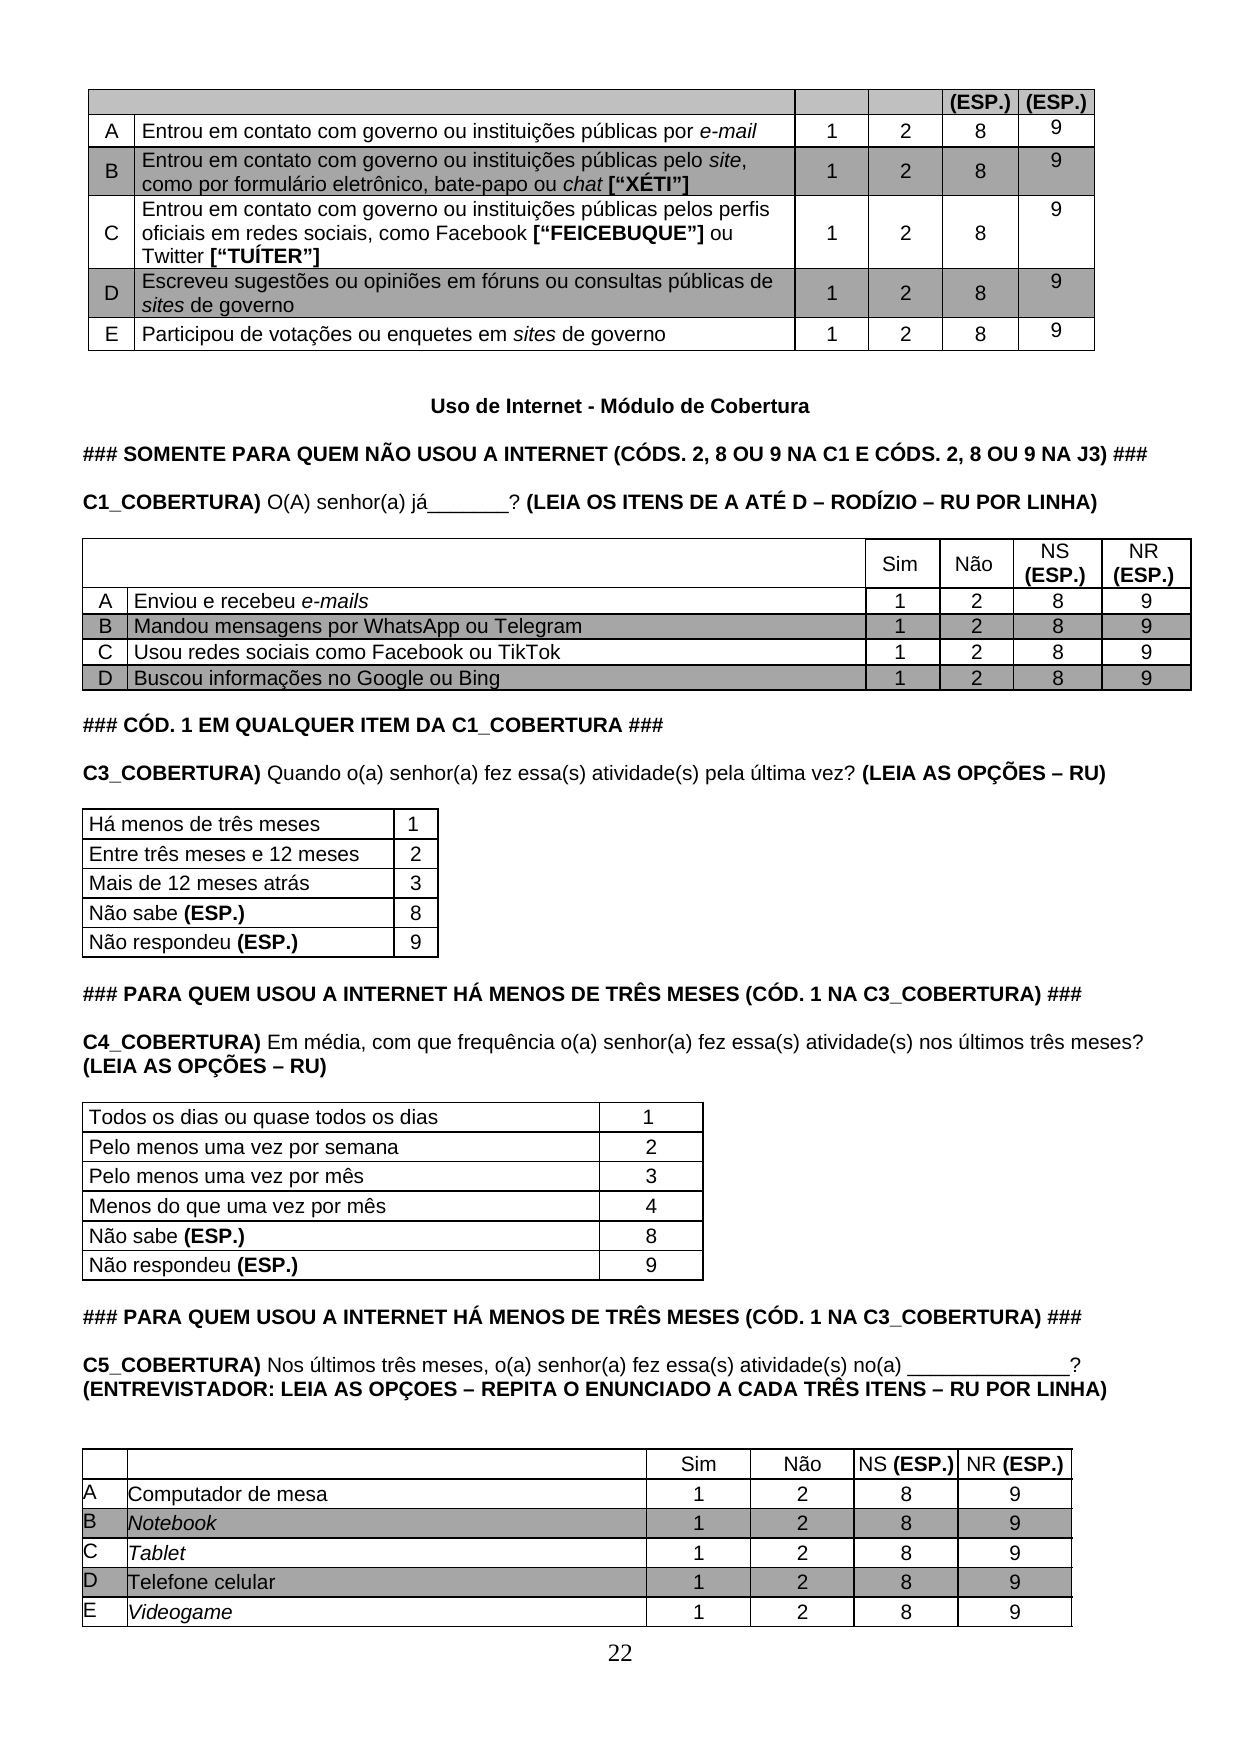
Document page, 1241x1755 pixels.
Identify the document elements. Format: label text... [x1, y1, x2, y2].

table_cell 1 [867, 640, 939, 664]
text ### PARA QUEM USOU A INTERNET HÁ MENOS DE TRÊS MESES (CÓD. 1 NA C3_COBERTURA) ### [83, 982, 1158, 1006]
table_header NR (ESP.) [1103, 540, 1190, 587]
table_cell Não respondeu (ESP.) [83, 1251, 599, 1279]
table_cell 9 [1103, 615, 1190, 638]
table_cell 8 [943, 318, 1018, 350]
table_cell 1 [647, 1568, 750, 1596]
table_cell 1 [647, 1509, 750, 1537]
table_cell 8 [855, 1509, 957, 1537]
table_cell 1 [796, 318, 868, 350]
table_header 1 [600, 1103, 702, 1131]
table_cell Usou redes sociais como Facebook ou TikTok [128, 640, 865, 664]
text C4_COBERTURA) Em média, com que frequência o(a) senhor(a) fez essa(s) atividade(s) nos últimos três meses? (LEIA AS OPÇÕES – RU) [83, 1030, 1158, 1078]
table_cell Mais de 12 meses atrás [83, 869, 393, 897]
table_cell 8 [943, 148, 1018, 195]
table_cell 2 [941, 666, 1013, 689]
table_cell 1 [867, 615, 939, 638]
table_cell Mandou mensagens por WhatsApp ou Telegram [128, 615, 865, 638]
table_cell 9 [959, 1568, 1071, 1596]
table_cell Não sabe (ESP.) [83, 1222, 599, 1249]
table_cell 8 [943, 196, 1018, 268]
table_cell C [89, 196, 134, 268]
table_cell 2 [869, 318, 942, 350]
table_cell 8 [395, 899, 437, 927]
table_cell B [83, 615, 127, 638]
table_cell 2 [751, 1509, 853, 1537]
table_cell 4 [600, 1192, 702, 1220]
table_header 1 [395, 810, 437, 838]
table_cell 1 [867, 589, 939, 613]
table_cell Entrou em contato com governo ou instituições públicas pelo site, como por formulário eletrônico, bate-papo ou chat [“XÉTI”] [135, 148, 794, 195]
table_cell Menos do que uma vez por mês [83, 1192, 599, 1220]
table_cell 1 [796, 115, 868, 146]
table_cell 9 [959, 1598, 1071, 1626]
table_cell 1 [796, 196, 868, 268]
table_cell 8 [1014, 640, 1101, 664]
table_cell 2 [751, 1568, 853, 1596]
table_cell Entrou em contato com governo ou instituições públicas por e-mail [135, 115, 794, 146]
table_cell 2 [941, 640, 1013, 664]
table_cell 2 [751, 1480, 853, 1507]
table_cell 8 [1014, 666, 1101, 689]
table_cell Notebook [128, 1509, 646, 1537]
table_header Não [941, 540, 1013, 587]
table_cell Participou de votações ou enquetes em sites de governo [135, 318, 794, 350]
table_cell 2 [869, 269, 942, 317]
table_cell 2 [395, 840, 437, 867]
text ### PARA QUEM USOU A INTERNET HÁ MENOS DE TRÊS MESES (CÓD. 1 NA C3_COBERTURA) ### [83, 1304, 1158, 1328]
table_cell Enviou e recebeu e-mails [128, 588, 865, 613]
table_cell D [89, 269, 134, 317]
table_cell Não respondeu (ESP.) [83, 928, 393, 956]
table_cell 3 [395, 869, 437, 897]
table_cell 9 [959, 1509, 1071, 1537]
table_cell Entre três meses e 12 meses [83, 840, 393, 867]
table_cell 9 [600, 1251, 702, 1279]
table_header [128, 1450, 646, 1478]
table_cell Escreveu sugestões ou opiniões em fóruns ou consultas públicas de sites de governo [135, 269, 794, 317]
table_cell A [89, 115, 134, 146]
table_cell 2 [941, 615, 1013, 638]
table_cell Tablet [128, 1539, 646, 1567]
table_cell Entrou em contato com governo ou instituições públicas pelos perfis oficiais em redes sociais, como Facebook [“FEICEBUQUE”] ou Twitter [“TUÍTER”] [135, 196, 794, 268]
table_cell D [83, 1568, 127, 1596]
table_cell 2 [869, 196, 942, 268]
table_cell 9 [1019, 148, 1094, 195]
table_cell 8 [1014, 615, 1101, 638]
table_cell 8 [600, 1222, 702, 1249]
table_cell E [83, 1598, 127, 1626]
table_header Há menos de três meses [83, 810, 393, 838]
table_cell 1 [647, 1539, 750, 1567]
text C3_COBERTURA) Quando o(a) senhor(a) fez essa(s) atividade(s) pela última vez? (LEIA AS OPÇÕES – RU) [83, 760, 1158, 784]
table_cell B [83, 1509, 127, 1537]
text C1_COBERTURA) O(A) senhor(a) já_______? (LEIA OS ITENS DE A ATÉ D – RODÍZIO – RU POR LINHA) [83, 490, 1158, 514]
table_cell D [83, 666, 127, 689]
table_cell Videogame [128, 1598, 646, 1626]
table_header [83, 539, 865, 587]
table_header [83, 1450, 127, 1478]
table_cell C [83, 640, 127, 664]
text ### SOMENTE PARA QUEM NÃO USOU A INTERNET (CÓDS. 2, 8 OU 9 NA C1 E CÓDS. 2, 8 OU 9 NA J3) ### [83, 442, 1158, 466]
table_cell 2 [751, 1598, 853, 1626]
table_cell 9 [1103, 589, 1190, 613]
table_cell 8 [855, 1480, 957, 1507]
table_cell 9 [1019, 115, 1094, 146]
table_cell Pelo menos uma vez por mês [83, 1162, 599, 1190]
table_cell E [89, 318, 134, 350]
table_header (ESP.) [1019, 90, 1094, 114]
table_header [89, 90, 794, 114]
table_cell 8 [943, 115, 1018, 146]
table_cell Telefone celular [128, 1568, 646, 1596]
table_cell A [83, 588, 127, 613]
table_cell 1 [647, 1480, 750, 1507]
table_header Sim [647, 1450, 750, 1478]
table_cell Não sabe (ESP.) [83, 899, 393, 927]
table_cell Pelo menos uma vez por semana [83, 1133, 599, 1161]
table_cell 1 [647, 1598, 750, 1626]
table_cell 9 [959, 1480, 1071, 1507]
table_cell 9 [959, 1539, 1071, 1567]
table_cell 3 [600, 1162, 702, 1190]
table_cell 9 [1103, 640, 1190, 664]
table_header NS (ESP.) [855, 1450, 957, 1478]
table_cell 8 [855, 1568, 957, 1596]
table_header NS (ESP.) [1014, 540, 1101, 587]
table_cell 2 [600, 1133, 702, 1161]
table_header NR (ESP.) [959, 1450, 1071, 1478]
table_header Sim [866, 540, 939, 587]
table_cell 9 [395, 928, 437, 956]
table_cell 8 [855, 1598, 957, 1626]
table_cell Buscou informações no Google ou Bing [128, 666, 865, 689]
table_header [796, 90, 868, 114]
table_header Todos os dias ou quase todos os dias [83, 1103, 599, 1131]
table_cell A [83, 1480, 127, 1507]
table_header Não [751, 1450, 853, 1478]
table_cell 9 [1103, 666, 1190, 689]
table_cell 8 [943, 269, 1018, 317]
table_cell 1 [796, 269, 868, 317]
table_cell Computador de mesa [128, 1480, 646, 1507]
table_cell 2 [869, 148, 942, 195]
table_cell 1 [796, 148, 868, 195]
table_header (ESP.) [943, 90, 1018, 114]
subtitle Uso de Internet - Módulo de Cobertura [83, 394, 1158, 418]
table_cell 9 [1019, 318, 1094, 350]
table_cell 2 [751, 1539, 853, 1567]
table_cell 8 [1014, 589, 1101, 613]
table_cell C [83, 1539, 127, 1567]
table_header [869, 90, 942, 114]
table_cell 9 [1019, 196, 1094, 268]
table_cell 1 [867, 666, 939, 689]
table_cell B [89, 148, 134, 195]
table_cell 8 [855, 1539, 957, 1567]
text ### CÓD. 1 EM QUALQUER ITEM DA C1_COBERTURA ### [83, 712, 1158, 736]
table_cell 9 [1019, 269, 1094, 317]
text C5_COBERTURA) Nos últimos três meses, o(a) senhor(a) fez essa(s) atividade(s) no(a) ______________? (ENTREVISTADOR: LEIA AS OPÇOES – REPITA O ENUNCIADO A CADA TRÊS ITENS – RU POR LINHA) [83, 1352, 1158, 1400]
table_cell 2 [869, 115, 942, 146]
table_cell 2 [941, 589, 1013, 613]
